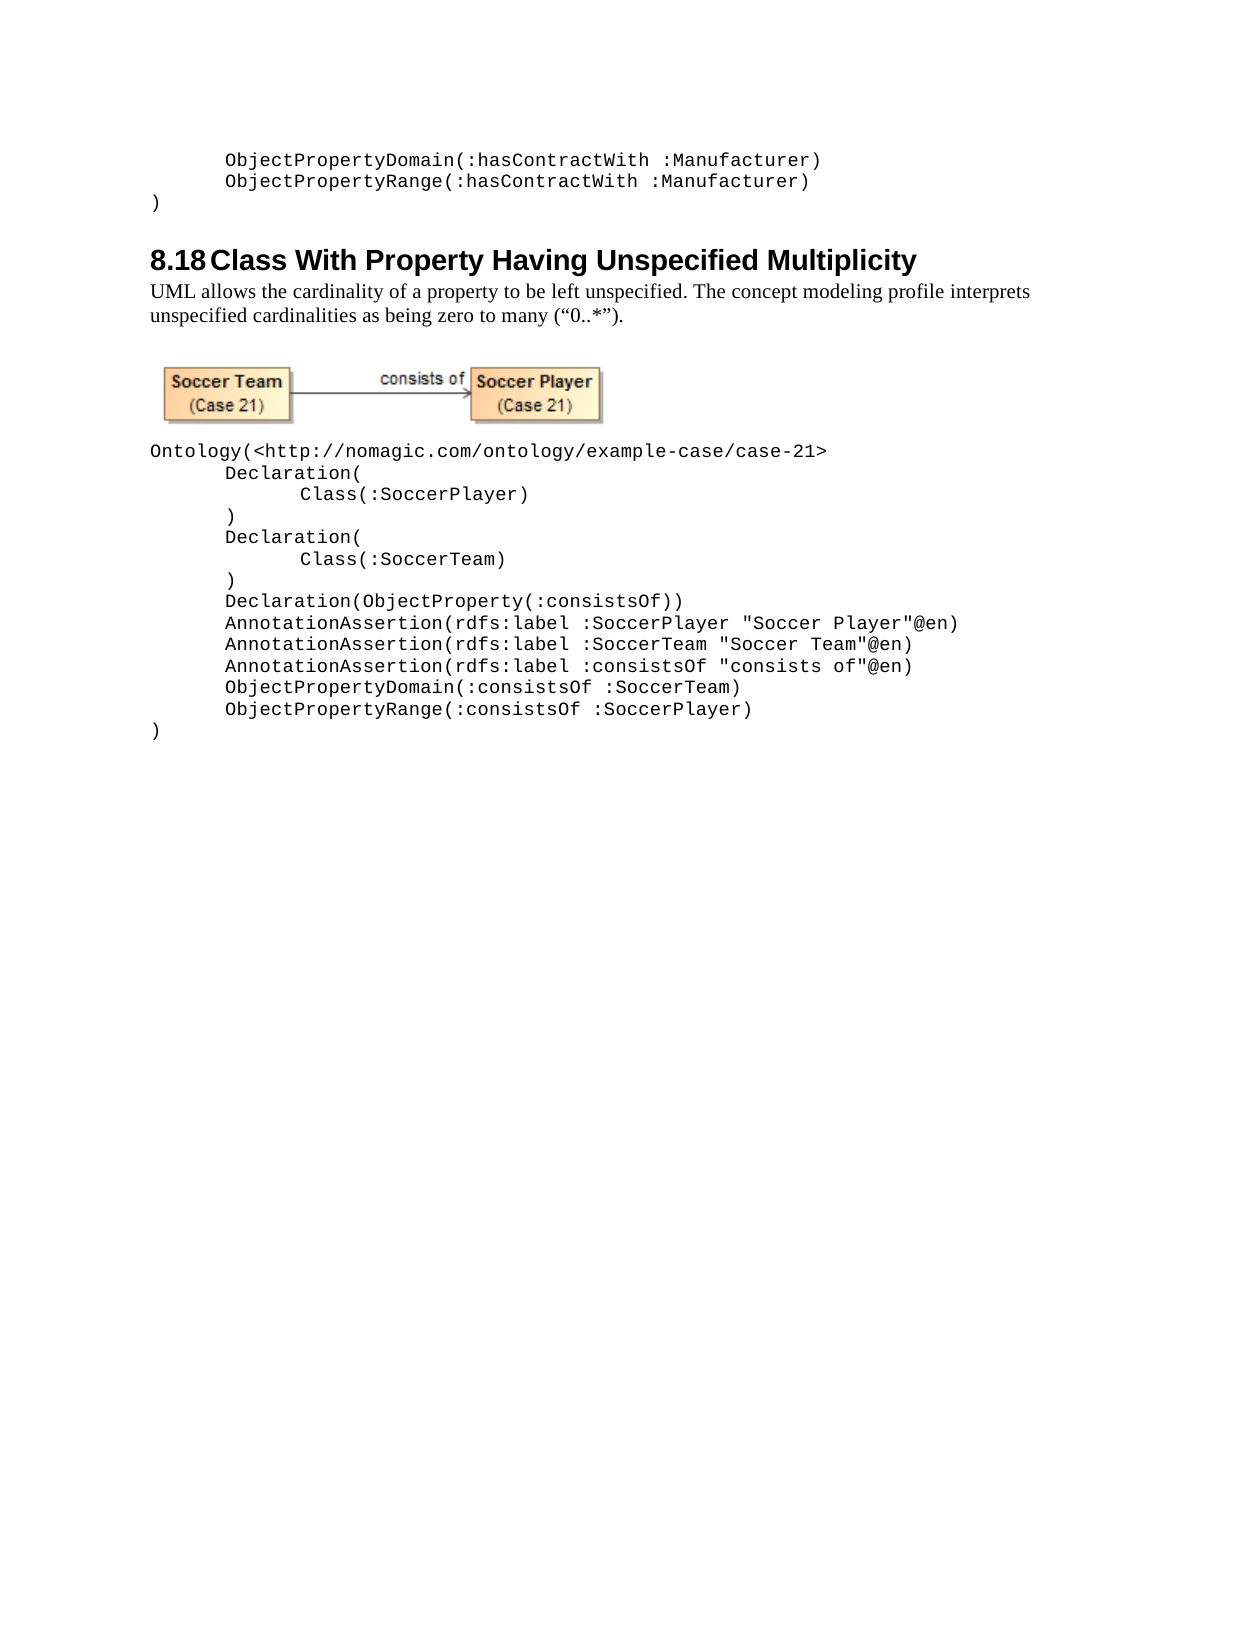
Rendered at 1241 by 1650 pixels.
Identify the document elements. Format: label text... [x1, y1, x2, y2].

text ) [150, 570, 1090, 592]
text Class(:SoccerTeam) [225, 549, 1090, 570]
subtitle Class With Property Having Unspecified Multiplicity [150, 243, 1090, 276]
text Declaration( [150, 463, 1090, 484]
text AnnotationAssertion(rdfs:label :SoccerTeam "Soccer Team"@en) [150, 635, 1090, 656]
text AnnotationAssertion(rdfs:label :consistsOf "consists of"@en) [150, 656, 1090, 678]
text Declaration(ObjectProperty(:consistsOf)) [150, 592, 1090, 613]
text ) [150, 506, 1090, 527]
text ) [150, 721, 1090, 742]
text ) [150, 193, 1090, 214]
text ObjectPropertyDomain(:consistsOf :SoccerTeam) [150, 678, 1090, 699]
text Ontology(<http://nomagic.com/ontology/example-case/case-21> [150, 442, 1090, 463]
text AnnotationAssertion(rdfs:label :SoccerPlayer "Soccer Player"@en) [150, 613, 1090, 635]
text Class(:SoccerPlayer) [225, 484, 1090, 506]
text ObjectPropertyDomain(:hasContractWith :Manufacturer) [150, 150, 1090, 171]
text Declaration( [150, 527, 1090, 549]
text UML allows the cardinality of a property to be left unspecified. The concept modeling profile interprets unspecified cardinalities as being zero to many (“0..*”). [150, 279, 1090, 327]
picture [150, 351, 627, 440]
text ObjectPropertyRange(:hasContractWith :Manufacturer) [150, 171, 1090, 193]
text ObjectPropertyRange(:consistsOf :SoccerPlayer) [150, 699, 1090, 721]
